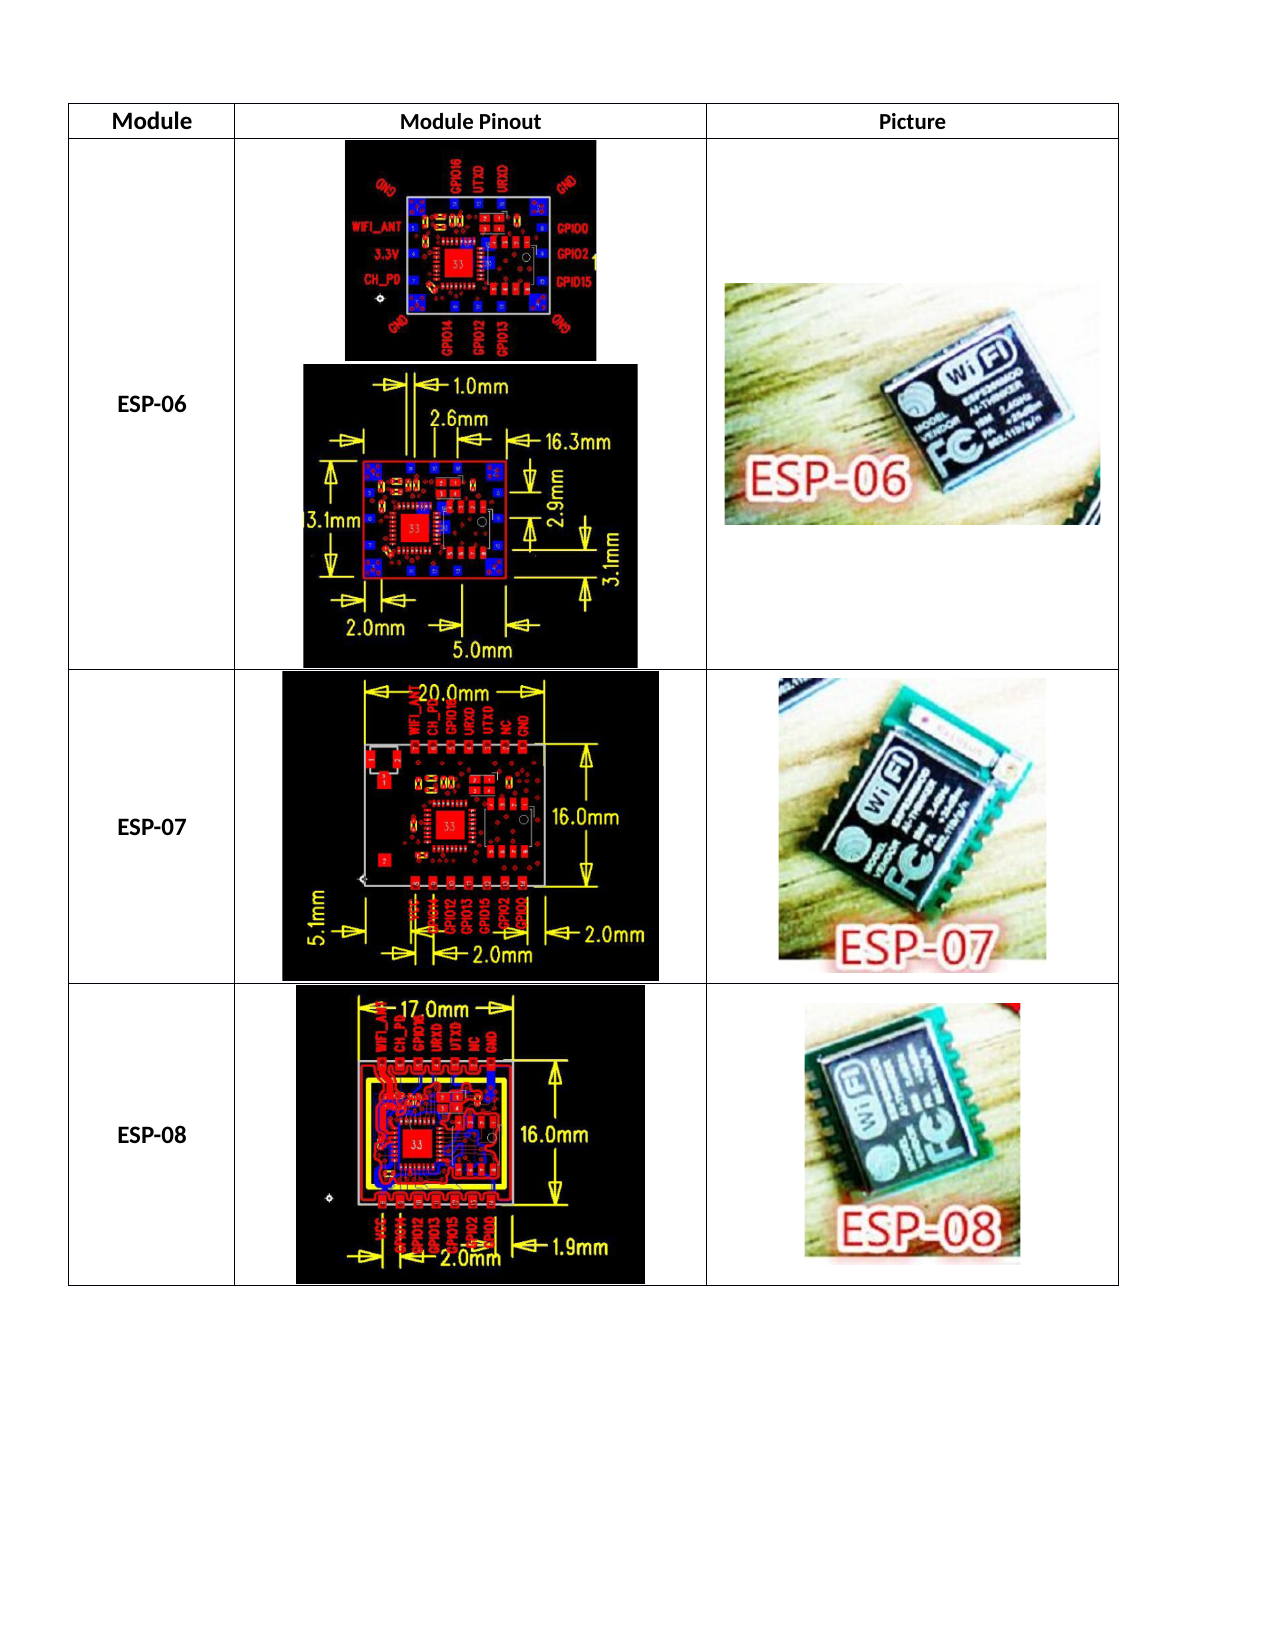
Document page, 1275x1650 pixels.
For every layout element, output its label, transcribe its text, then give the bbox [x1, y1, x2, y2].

table_cell [707, 984, 1118, 1285]
table_cell [235, 670, 706, 982]
picture [303, 364, 638, 668]
table_cell [235, 984, 706, 1285]
picture [282, 671, 659, 981]
table_header Module [69, 104, 234, 137]
table_cell [707, 670, 1118, 982]
table_header Module Pinout [235, 104, 706, 137]
table_cell [235, 139, 706, 669]
picture [724, 286, 814, 525]
table_header Picture [707, 104, 1118, 137]
table_cell ESP-06 [69, 139, 234, 669]
table_cell ESP-08 [69, 984, 234, 1285]
picture [296, 985, 645, 1284]
picture [344, 140, 597, 361]
table_cell ESP-07 [69, 670, 234, 982]
table_cell [707, 139, 1118, 669]
picture [845, 1258, 1021, 1265]
